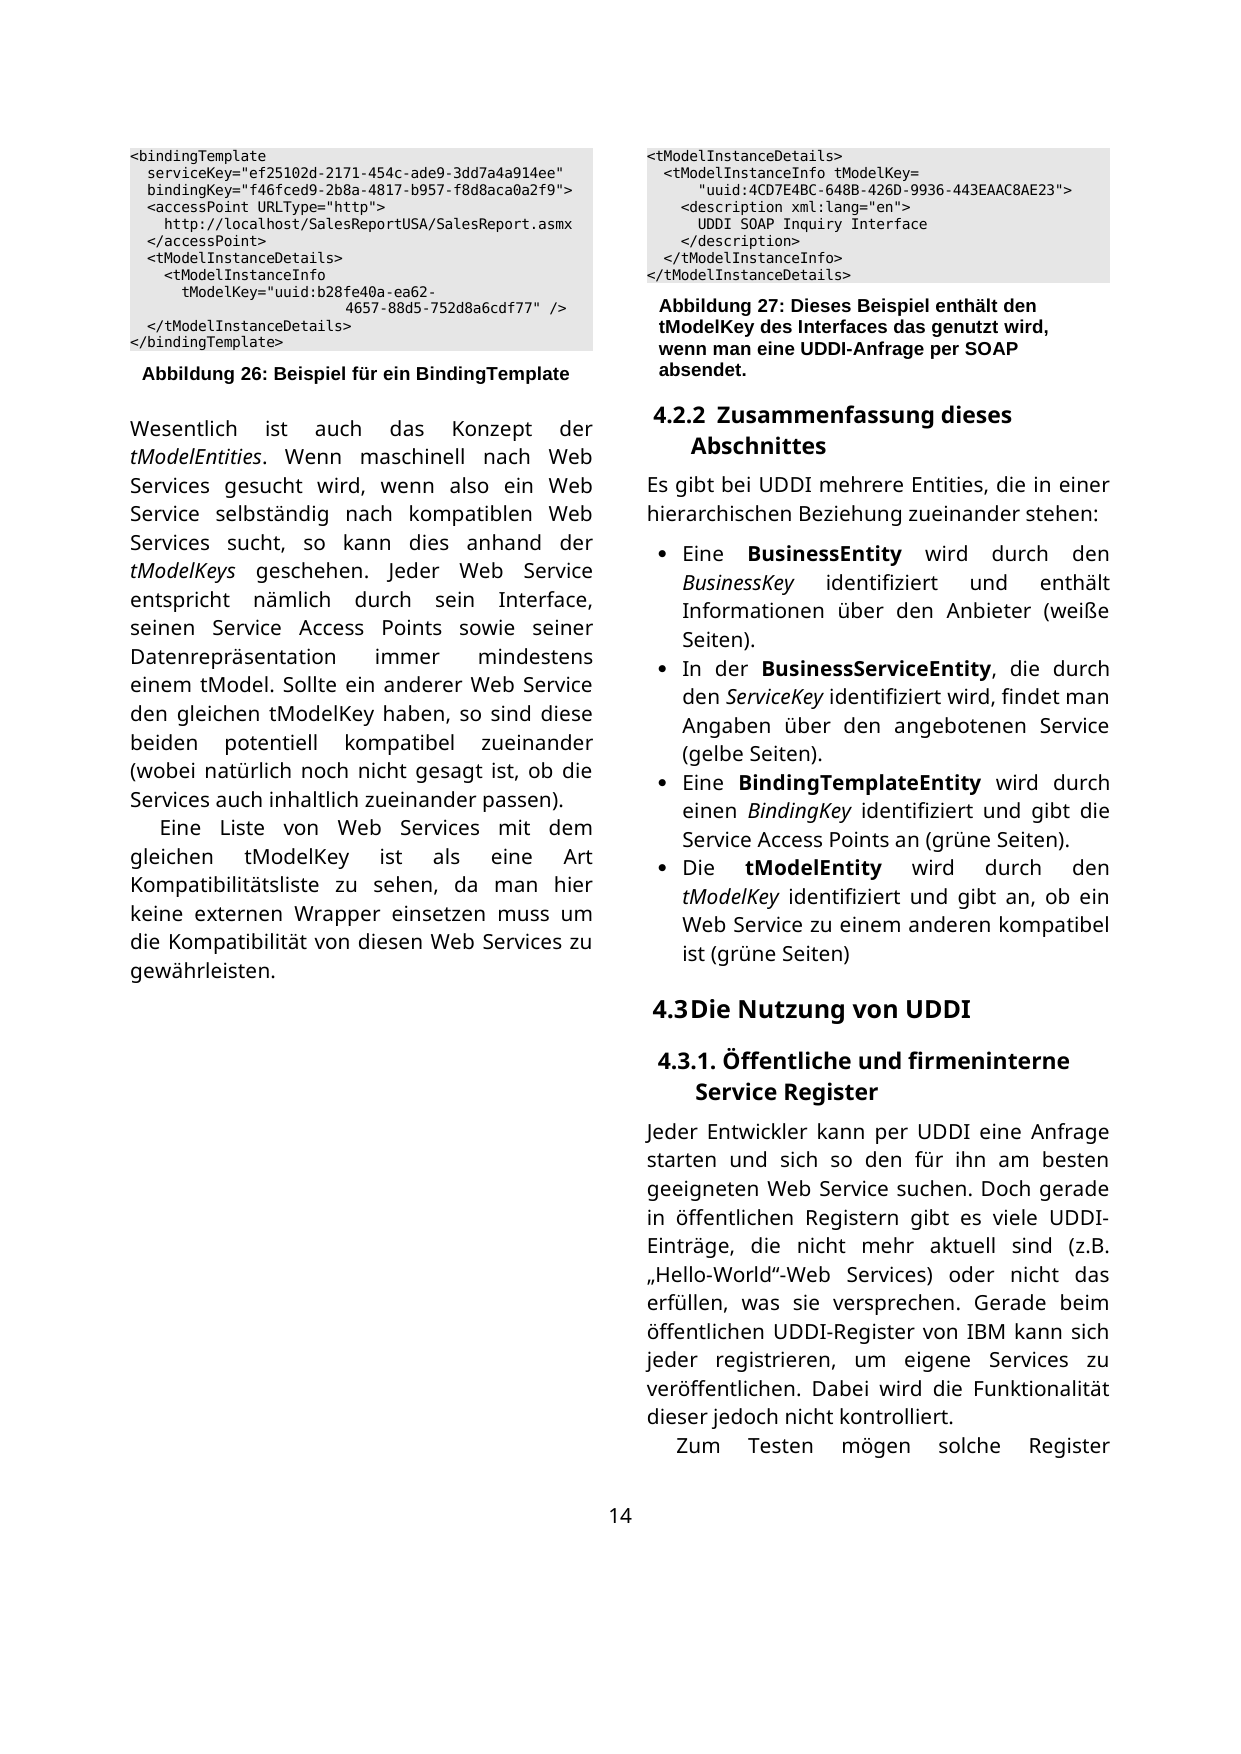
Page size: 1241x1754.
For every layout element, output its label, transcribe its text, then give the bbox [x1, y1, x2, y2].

text <tModelInstanceInfo [130, 266, 593, 283]
text 4657-88d5-752d8a6cdf77" /> [130, 300, 593, 317]
text <accessPoint URLType="http"> [130, 198, 593, 216]
text </tModelInstanceDetails> [647, 266, 1110, 283]
list Die tModelEntity wird durch den tModelKey identifiziert und gibt an, ob ein Web Service zu einem anderen kompatibel ist (grüne Seiten) [658, 853, 1110, 967]
list Eine BusinessEntity wird durch den BusinessKey identifiziert und enthält Informationen über den Anbieter (weiße Seiten). [658, 539, 1110, 653]
text </tModelInstanceDetails> [130, 317, 593, 334]
subtitle Zusammenfassung dieses Abschnittes [653, 399, 1110, 461]
text bindingKey="f46fced9-2b8a-4817-b957-f8d8aca0a2f9"> [130, 182, 593, 198]
text <tModelInstanceDetails> [130, 249, 593, 266]
text </description> [647, 232, 1110, 249]
subtitle Öffentliche und firmeninterne Service Register [658, 1045, 1110, 1107]
text "uuid:4CD7E4BC-648B-426D-9936-443EAAC8AE23"> [647, 182, 1110, 198]
text Zum Testen mögen solche Register [647, 1431, 1110, 1459]
text serviceKey="ef25102d-2171-454c-ade9-3dd7a4a914ee" [130, 164, 593, 182]
text Wesentlich ist auch das Konzept der tModelEntities. Wenn maschinell nach Web Services gesucht wird, wenn also ein Web Service selbständig nach kompatiblen Web Services sucht, so kann dies anhand der tModelKeys geschehen. Jeder Web Service entspricht nämlich durch sein Interface, seinen Service Access Points sowie seiner Datenrepräsentation immer mindestens einem tModel. Sollte ein anderer Web Service den gleichen tModelKey haben, so sind diese beiden potentiell kompatibel zueinander (wobei natürlich noch nicht gesagt ist, ob die Services auch inhaltlich zueinander passen). [130, 413, 593, 813]
text http://localhost/SalesReportUSA/SalesReport.asmx [130, 216, 593, 232]
text <description xml:lang="en"> [647, 198, 1110, 216]
list In der BusinessServiceEntity, die durch den ServiceKey identifiziert wird, findet man Angaben über den angebotenen Service (gelbe Seiten). [658, 653, 1110, 768]
text </tModelInstanceInfo> [647, 249, 1110, 266]
text Abbildung 26: Beispiel für ein BindingTemplate [142, 351, 582, 384]
text </bindingTemplate> [130, 334, 593, 351]
list Eine BindingTemplateEntity wird durch einen BindingKey identifiziert und gibt die Service Access Points an (grüne Seiten). [658, 768, 1110, 853]
text Eine Liste von Web Services mit dem gleichen tModelKey ist als eine Art Kompatibilitätsliste zu sehen, da man hier keine externen Wrapper einsetzen muss um die Kompatibilität von diesen Web Services zu gewährleisten. [130, 813, 593, 984]
text Es gibt bei UDDI mehrere Entities, die in einer hierarchischen Beziehung zueinander stehen: [647, 470, 1110, 527]
text </accessPoint> [130, 232, 593, 249]
text <tModelInstanceDetails> [647, 148, 1110, 164]
subtitle Die Nutzung von UDDI [652, 992, 1110, 1026]
text Abbildung 27: Dieses Beispiel enthält den tModelKey des Interfaces das genutzt wird, wenn man eine UDDI-Anfrage per SOAP absendet. [658, 296, 1098, 380]
text <tModelInstanceInfo tModelKey= [647, 164, 1110, 182]
text Jeder Entwickler kann per UDDI eine Anfrage starten und sich so den für ihn am besten geeigneten Web Service suchen. Doch gerade in öffentlichen Registern gibt es viele UDDI-Einträge, die nicht mehr aktuell sind (z.B. „Hello-World“-Web Services) oder nicht das erfüllen, was sie versprechen. Gerade beim öffentlichen UDDI-Register von IBM kann sich jeder registrieren, um eigene Services zu veröffentlichen. Dabei wird die Funktionalität dieser jedoch nicht kontrolliert. [647, 1117, 1110, 1431]
text UDDI SOAP Inquiry Interface [647, 216, 1110, 232]
text <bindingTemplate [130, 148, 593, 164]
text tModelKey="uuid:b28fe40a-ea62- [130, 283, 593, 300]
